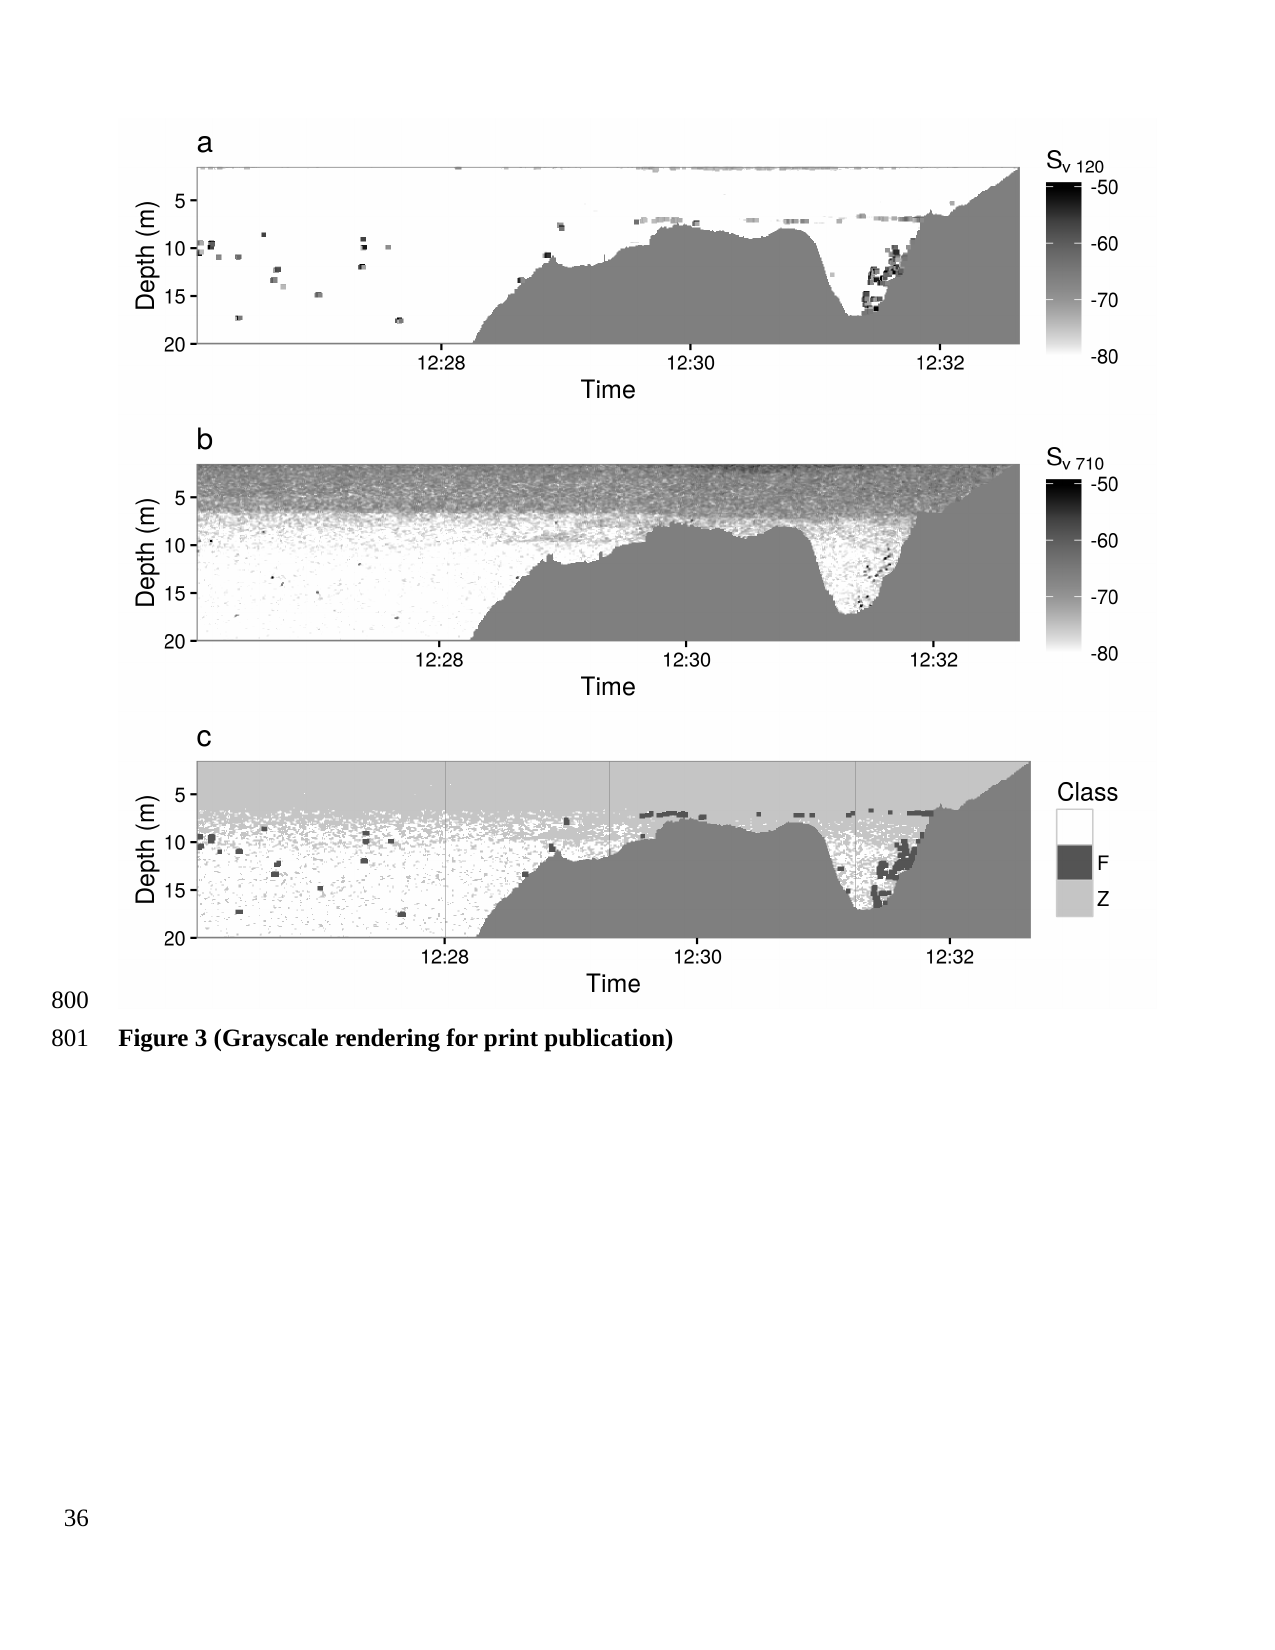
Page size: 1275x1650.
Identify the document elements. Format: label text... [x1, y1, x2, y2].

picture [118, 118, 1157, 1009]
text Figure 3 (Grayscale rendering for print publication) [118, 1023, 1157, 1052]
